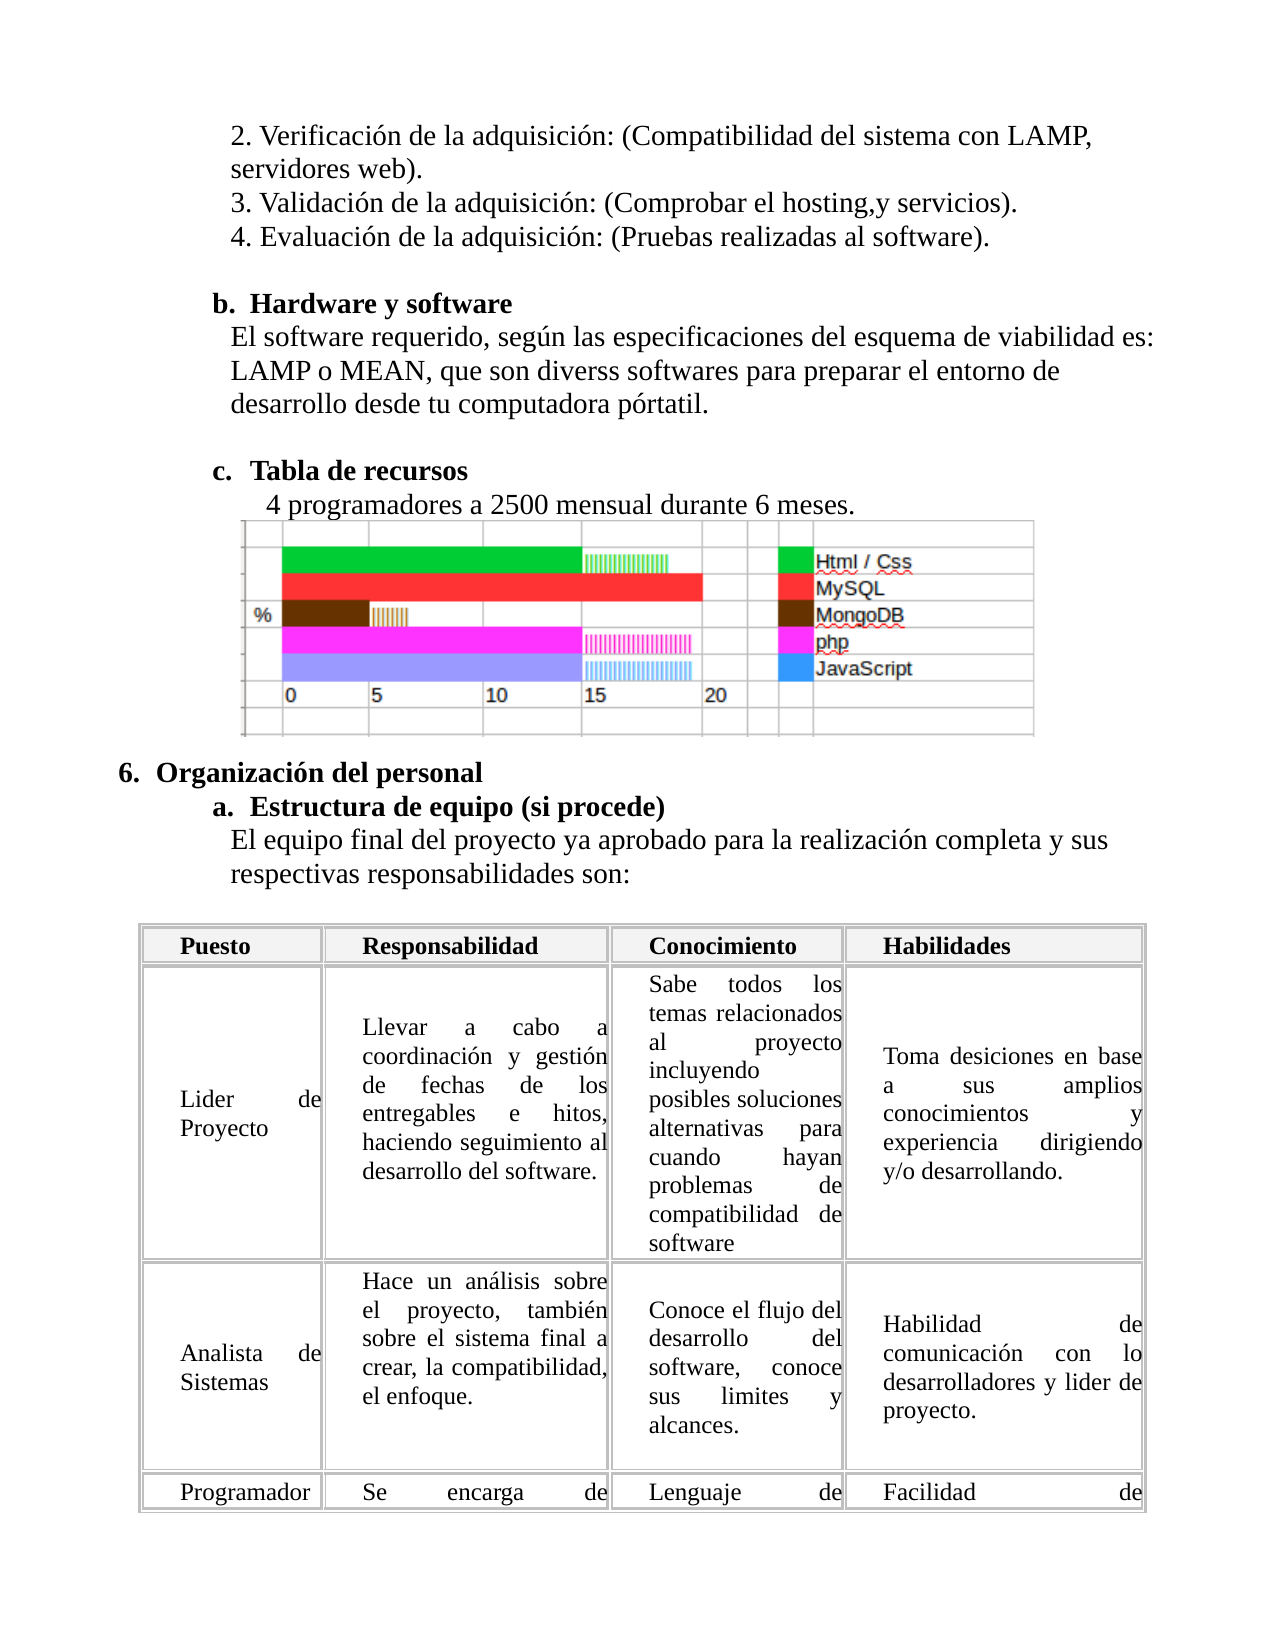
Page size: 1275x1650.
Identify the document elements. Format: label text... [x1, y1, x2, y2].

table_cell Sabe todos los temas relacionados al proyecto incluyendo posibles soluciones alternativas para cuando hayan problemas de compatibilidad de software [613, 968, 841, 1258]
table_cell Analista de Sistemas [144, 1264, 320, 1469]
list El equipo final del proyecto ya aprobado para la realización completa y sus respectivas responsabilidades son: [212, 822, 1157, 889]
table_header Puesto [144, 929, 320, 961]
table_cell Toma desiciones en base a sus amplios conocimientos y experiencia dirigiendo y/o desarrollando. [847, 968, 1141, 1258]
table_cell Llevar a cabo a coordinación y gestión de fechas de los entregables e hitos, haciendo seguimiento al desarrollo del software. [326, 968, 606, 1258]
table_cell Conoce el flujo del desarrollo del software, conoce sus limites y alcances. [613, 1264, 841, 1469]
table_cell Hace un análisis sobre el proyecto, también sobre el sistema final a crear, la compatibilidad, el enfoque. [326, 1264, 606, 1469]
list El software requerido, según las especificaciones del esquema de viabilidad es: [212, 319, 1157, 353]
table_cell Habilidad de comunicación con lo desarrolladores y lider de proyecto. [847, 1264, 1141, 1469]
list LAMP o MEAN, que son diverss softwares para preparar el entorno de desarrollo desde tu computadora pórtatil. [212, 353, 1157, 420]
list 3. Validación de la adquisición: (Comprobar el hosting,y servicios). [212, 185, 1157, 219]
picture [240, 520, 1035, 737]
text 4 programadores a 2500 mensual durante 6 meses. [118, 487, 1157, 521]
list Tabla de recursos [212, 453, 1157, 487]
table_header Conocimiento [613, 929, 841, 961]
table_cell Programador [144, 1475, 320, 1507]
list 2. Verificación de la adquisición: (Compatibilidad del sistema con LAMP, servidores web). [212, 118, 1157, 185]
table_header Responsabilidad [326, 929, 606, 961]
table_cell Lider de Proyecto [144, 968, 320, 1258]
table_cell Lenguaje de [613, 1475, 841, 1507]
list 4. Evaluación de la adquisición: (Pruebas realizadas al software). [212, 219, 1157, 252]
table_cell Facilidad de [847, 1475, 1141, 1507]
list Estructura de equipo (si procede) [212, 789, 1157, 822]
list Hardware y software [212, 286, 1157, 319]
table_cell Se encarga de [326, 1475, 606, 1507]
list Organización del personal [118, 755, 1157, 789]
table_header Habilidades [847, 929, 1141, 961]
